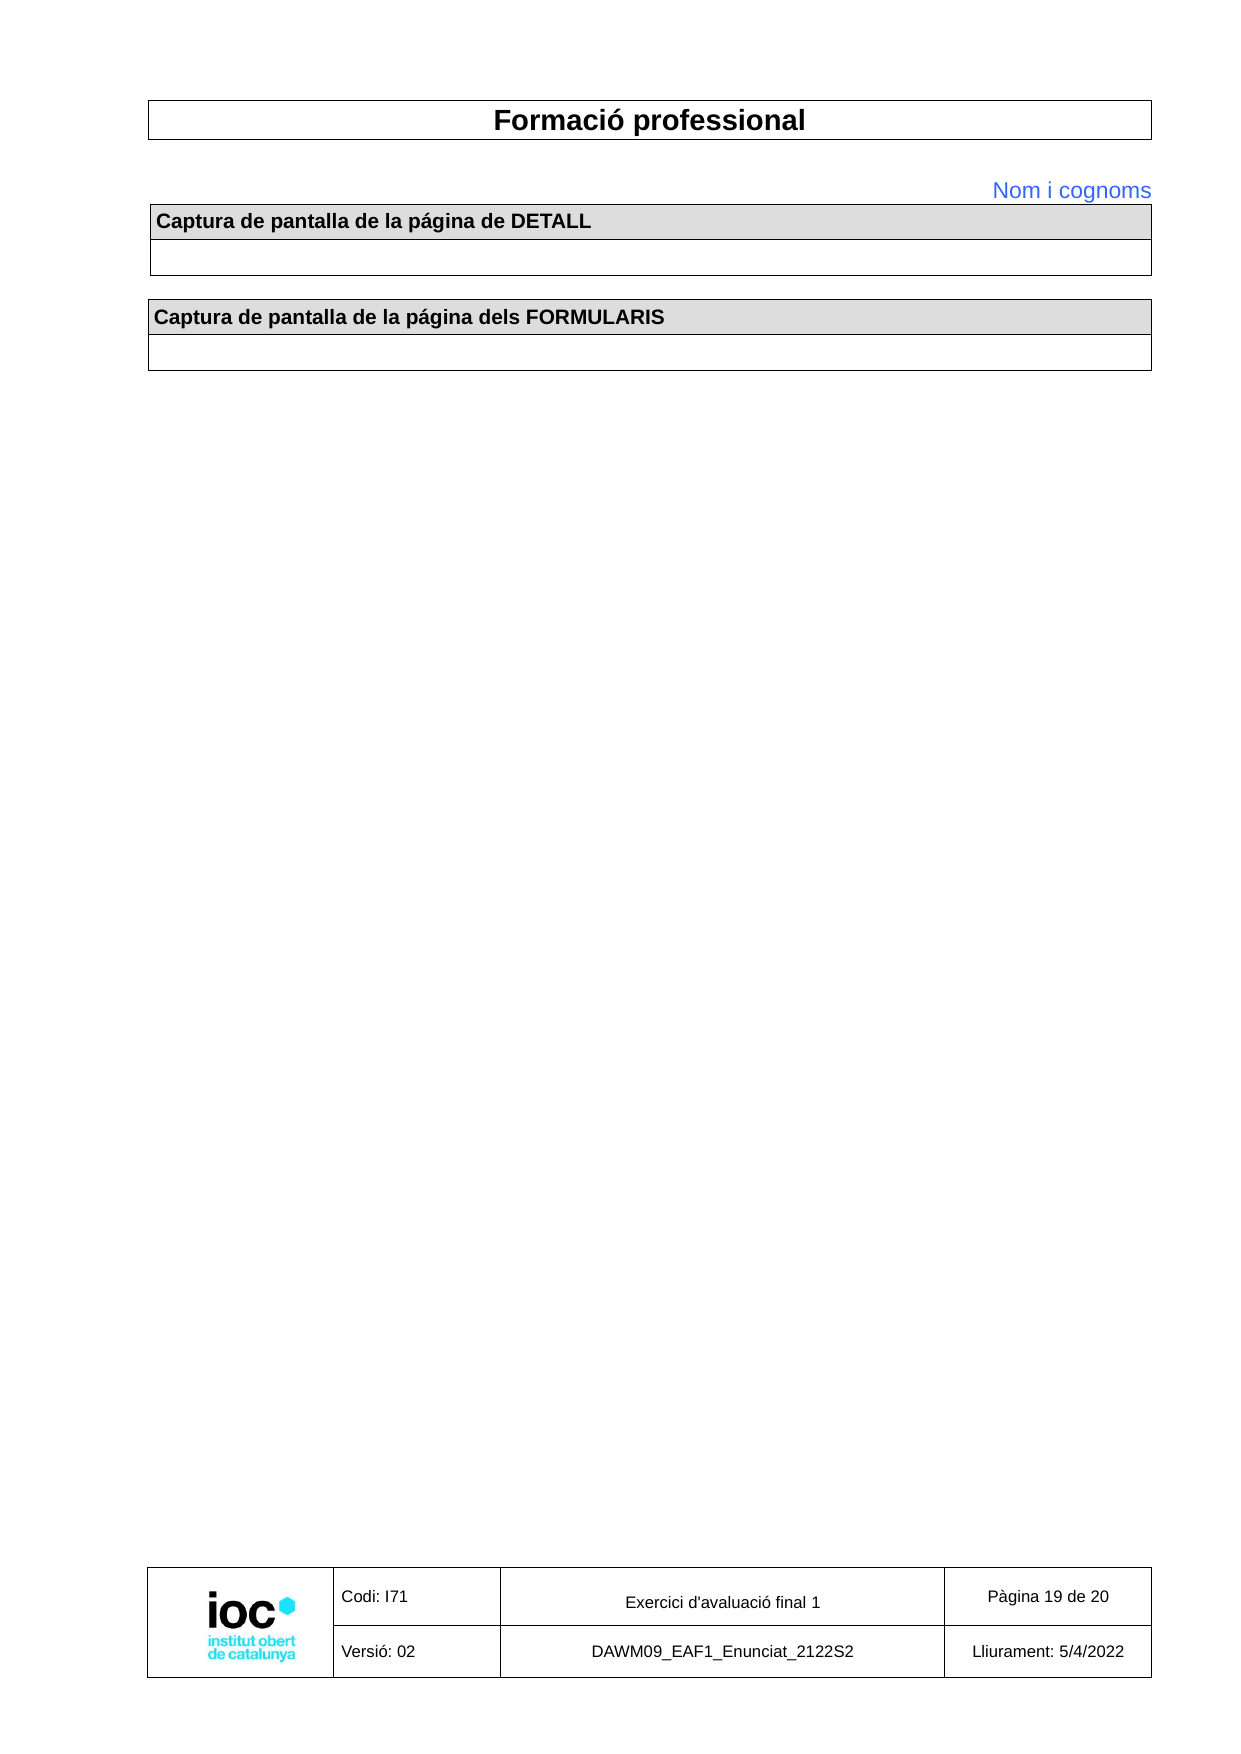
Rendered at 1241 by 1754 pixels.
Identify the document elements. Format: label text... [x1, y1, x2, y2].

picture [195, 1577, 309, 1673]
table_cell [149, 335, 1151, 370]
table_header Captura de pantalla de la página dels FORMULARIS [149, 300, 1151, 334]
table_header Captura de pantalla de la página de DETALL [151, 205, 1151, 239]
table_cell [151, 240, 1151, 274]
